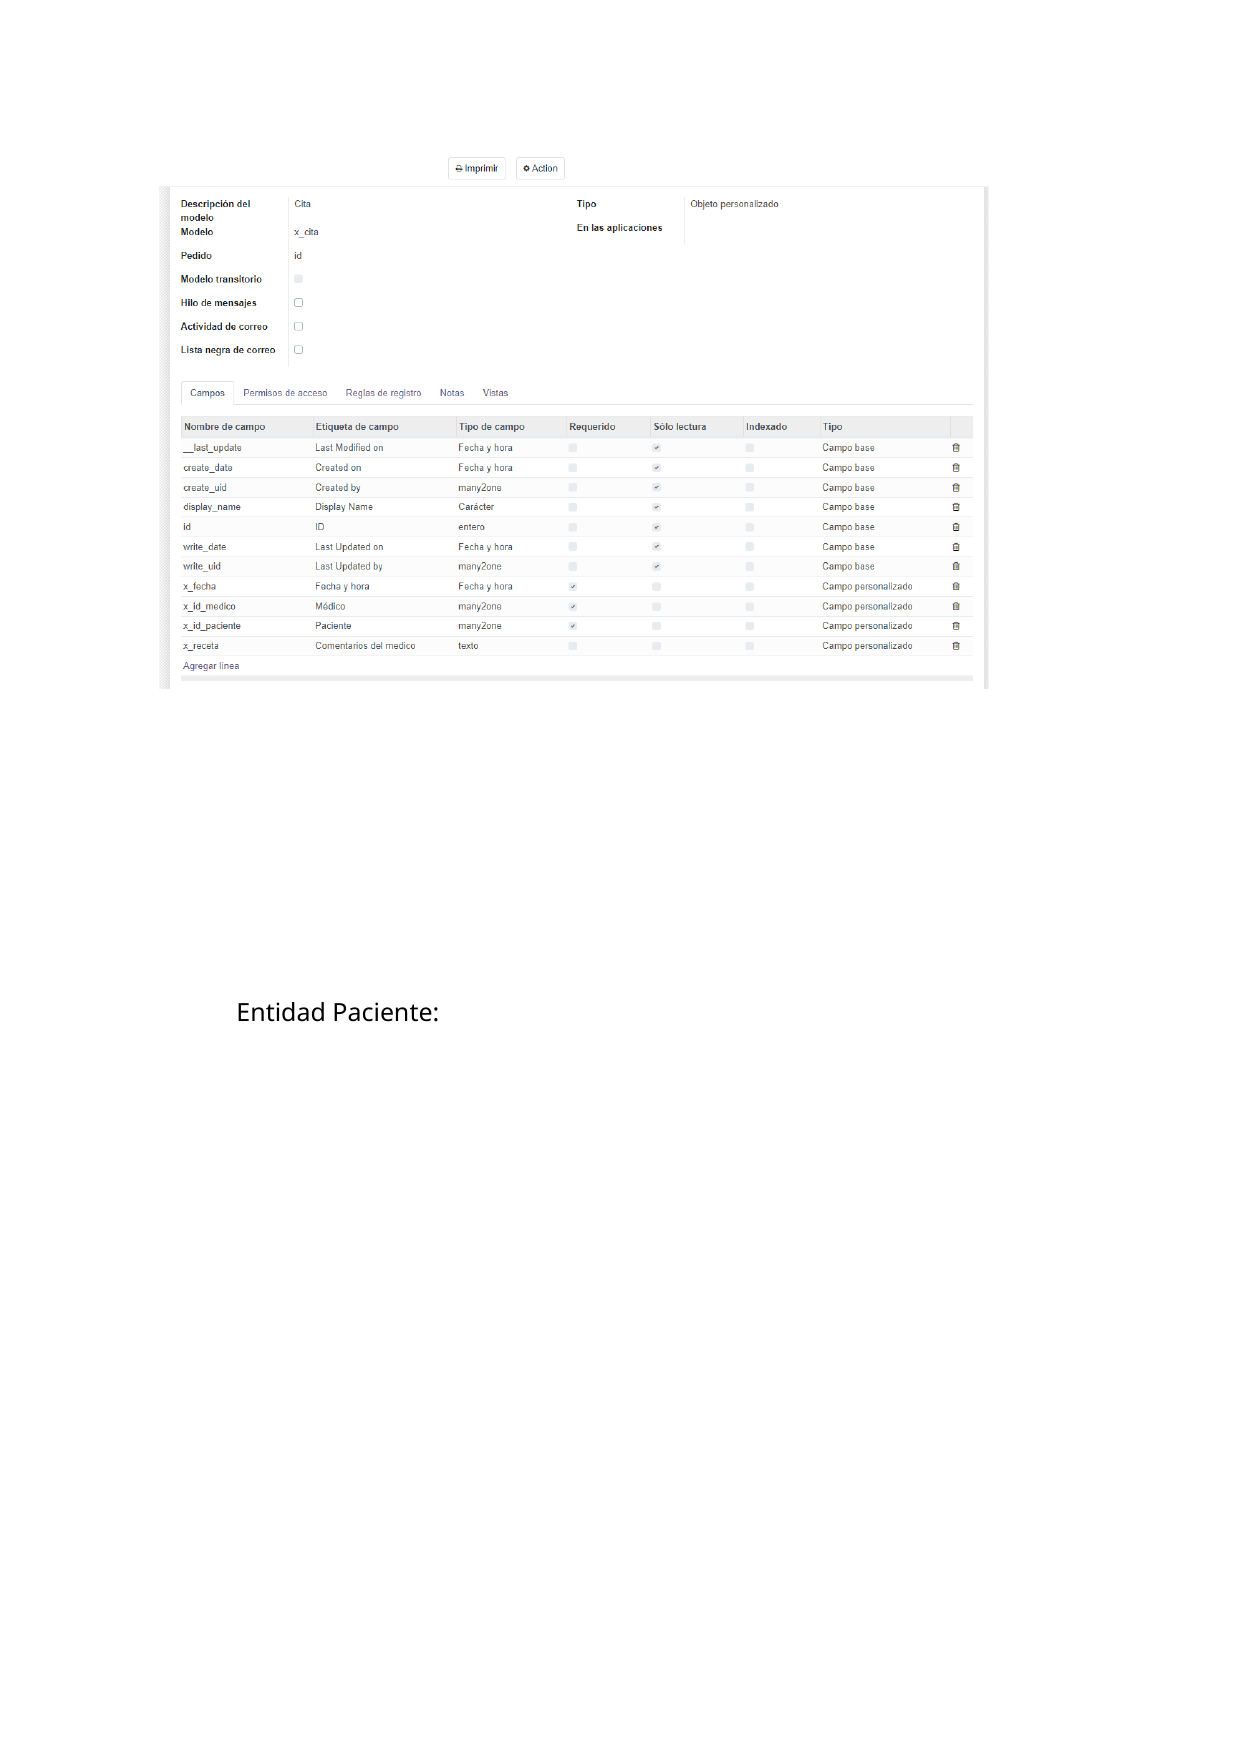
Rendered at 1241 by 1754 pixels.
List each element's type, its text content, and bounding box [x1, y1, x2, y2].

text Entidad Paciente: [118, 995, 1122, 1029]
picture [159, 149, 989, 689]
